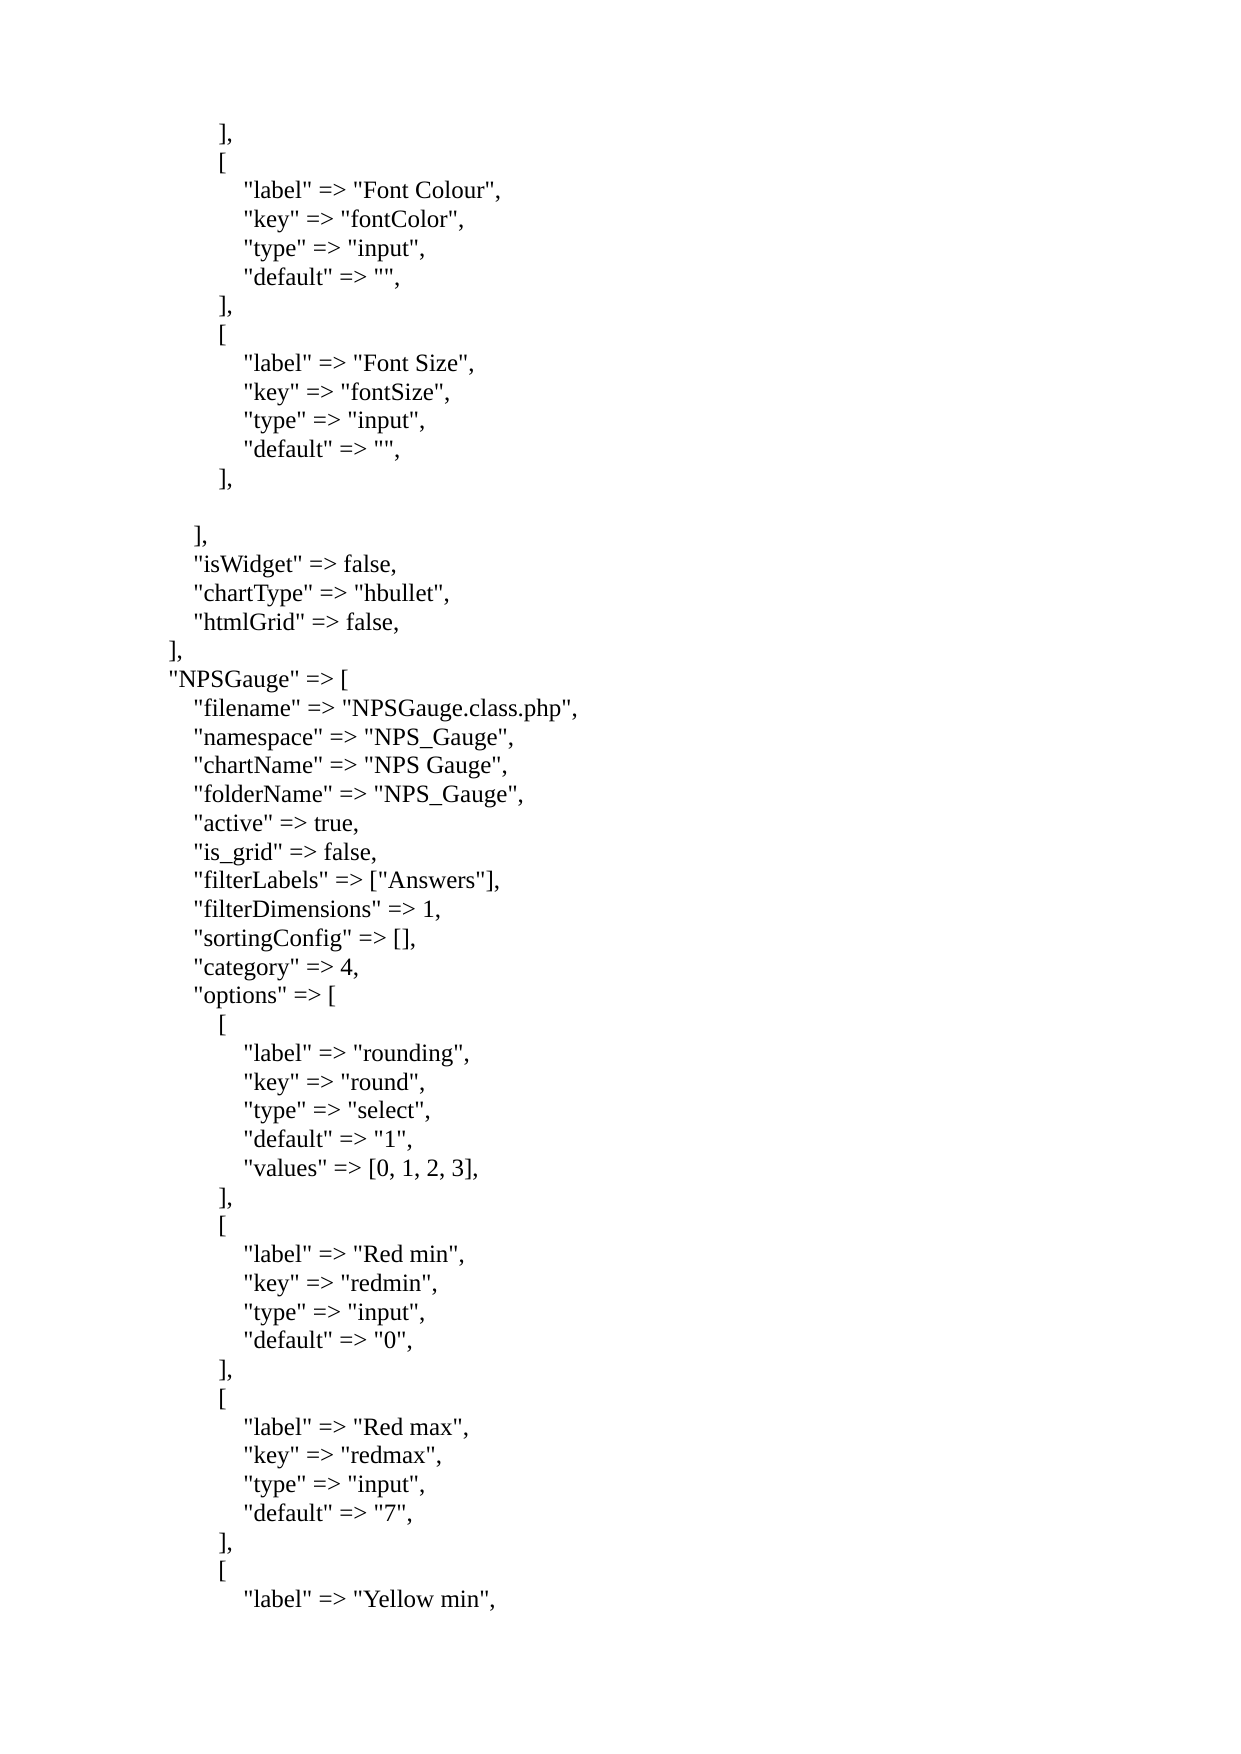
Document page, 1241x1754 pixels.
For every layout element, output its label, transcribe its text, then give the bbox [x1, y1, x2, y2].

text "type" => "input", [118, 1469, 1122, 1498]
text "label" => "Red max", [118, 1412, 1122, 1441]
text "active" => true, [118, 808, 1122, 837]
text "key" => "round", [118, 1067, 1122, 1096]
text ], [118, 1354, 1122, 1383]
text "label" => "Yellow min", [118, 1584, 1122, 1613]
text "filterLabels" => ["Answers"], [118, 866, 1122, 894]
text "key" => "redmin", [118, 1268, 1122, 1297]
text "default" => "", [118, 262, 1122, 291]
text "values" => [0, 1, 2, 3], [118, 1153, 1122, 1182]
text "chartType" => "hbullet", [118, 578, 1122, 607]
text "label" => "rounding", [118, 1038, 1122, 1067]
text "namespace" => "NPS_Gauge", [118, 722, 1122, 751]
text "htmlGrid" => false, [118, 607, 1122, 636]
text ], [118, 463, 1122, 492]
text "type" => "input", [118, 233, 1122, 262]
text "default" => "0", [118, 1326, 1122, 1354]
text "key" => "redmax", [118, 1441, 1122, 1469]
text "category" => 4, [118, 952, 1122, 981]
text [ [118, 1383, 1122, 1412]
text "filterDimensions" => 1, [118, 894, 1122, 923]
text ], [118, 636, 1122, 664]
text "is_grid" => false, [118, 837, 1122, 866]
text [ [118, 147, 1122, 176]
text [ [118, 1556, 1122, 1584]
text "default" => "1", [118, 1124, 1122, 1153]
text "key" => "fontSize", [118, 377, 1122, 406]
text "folderName" => "NPS_Gauge", [118, 779, 1122, 808]
text "default" => "7", [118, 1498, 1122, 1527]
text ], [118, 1527, 1122, 1556]
text "label" => "Red min", [118, 1239, 1122, 1268]
text "key" => "fontColor", [118, 204, 1122, 233]
text "type" => "input", [118, 406, 1122, 434]
text "label" => "Font Colour", [118, 176, 1122, 204]
text "type" => "select", [118, 1096, 1122, 1124]
text ], [118, 1182, 1122, 1211]
text [ [118, 319, 1122, 348]
text "type" => "input", [118, 1297, 1122, 1326]
text "chartName" => "NPS Gauge", [118, 751, 1122, 779]
text "isWidget" => false, [118, 549, 1122, 578]
text [ [118, 1211, 1122, 1239]
text "label" => "Font Size", [118, 348, 1122, 377]
text "options" => [ [118, 981, 1122, 1009]
text "filename" => "NPSGauge.class.php", [118, 693, 1122, 722]
text [ [118, 1009, 1122, 1038]
text "NPSGauge" => [ [118, 664, 1122, 693]
text ], [118, 521, 1122, 549]
text ], [118, 118, 1122, 147]
text ], [118, 291, 1122, 319]
text "sortingConfig" => [], [118, 923, 1122, 952]
text "default" => "", [118, 434, 1122, 463]
